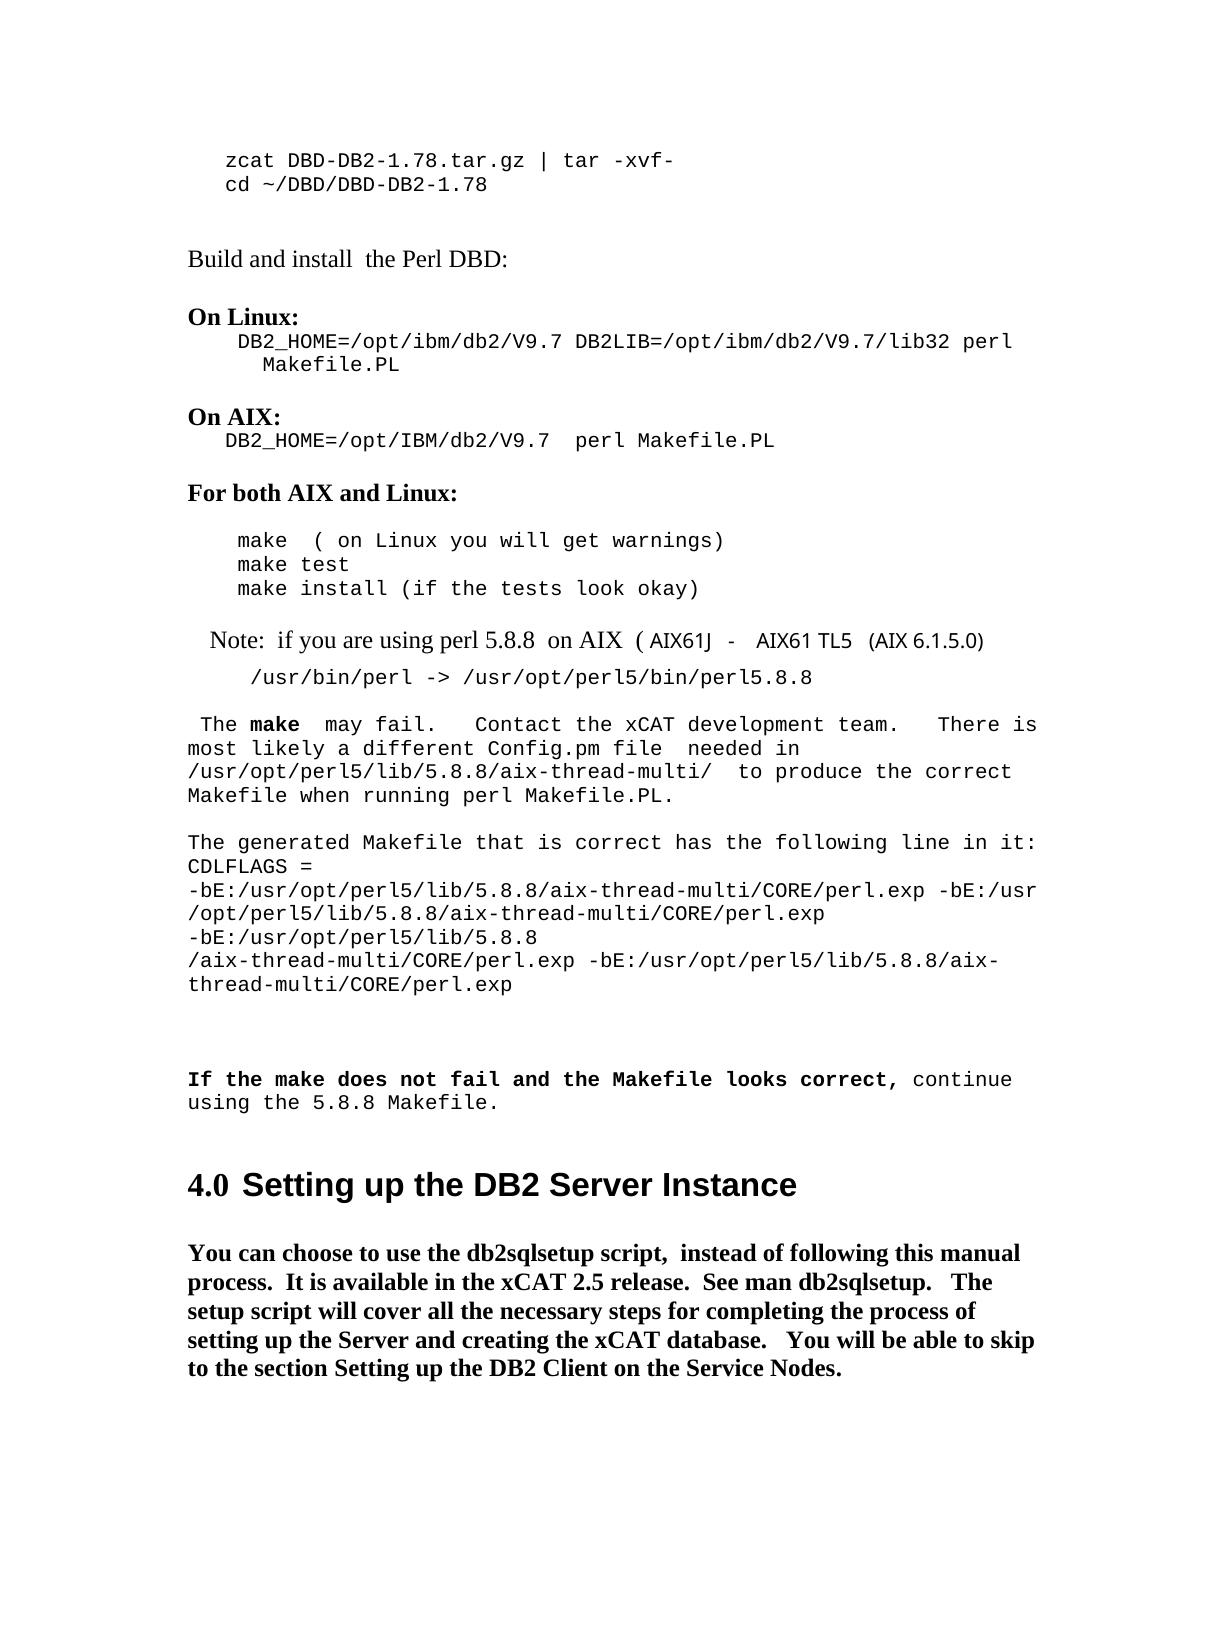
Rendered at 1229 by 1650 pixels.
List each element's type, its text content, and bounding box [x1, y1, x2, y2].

text For both AIX and Linux: [187, 478, 1041, 507]
text /aix-thread-multi/CORE/perl.exp -bE:/usr/opt/perl5/lib/5.8.8/aix-thread-multi/CORE/perl.exp [187, 951, 1041, 998]
text You can choose to use the db2sqlsetup script, instead of following this manual process. It is available in the xCAT 2.5 release. See man db2sqlsetup. The setup script will cover all the necessary steps for completing the process of setting up the Server and creating the xCAT database. You will be able to skip to the section Setting up the DB2 Client on the Service Nodes. [187, 1238, 1041, 1382]
text CDLFLAGS = -bE:/usr/opt/perl5/lib/5.8.8/aix-thread-multi/CORE/perl.exp -bE:/usr [187, 856, 1041, 903]
text On AIX: [187, 402, 1041, 431]
text If the make does not fail and the Makefile looks correct, continue using the 5.8.8 Makefile. [187, 1069, 1041, 1116]
text make ( on Linux you will get warnings) [187, 530, 1041, 554]
text On Linux: [187, 302, 1041, 331]
text The generated Makefile that is correct has the following line in it: [187, 832, 1041, 856]
text DB2_HOME=/opt/IBM/db2/V9.7 perl Makefile.PL [225, 431, 1041, 454]
text cd ~/DBD/DBD-DB2-1.78 [225, 174, 1041, 197]
text /usr/bin/perl -> /usr/opt/perl5/bin/perl5.8.8 [187, 667, 1041, 690]
text make test [187, 554, 1041, 577]
text Note: if you are using perl 5.8.8 on AIX ( AIX61J - AIX61 TL5 (AIX 6.1.5.0) [187, 625, 1041, 654]
text DB2_HOME=/opt/ibm/db2/V9.7 DB2LIB=/opt/ibm/db2/V9.7/lib32 perl Makefile.PL [225, 331, 1041, 378]
text The make may fail. Contact the xCAT development team. There is most likely a different Config.pm file needed in /usr/opt/perl5/lib/5.8.8/aix-thread-multi/ to produce the correct Makefile when running perl Makefile.PL. [187, 714, 1041, 809]
subtitle Setting up the DB2 Server Instance [187, 1165, 1041, 1203]
text zcat DBD-DB2-1.78.tar.gz | tar -xvf- [225, 150, 1041, 174]
text Build and install the Perl DBD: [187, 244, 1041, 273]
text make install (if the tests look okay) [187, 577, 1041, 601]
text /opt/perl5/lib/5.8.8/aix-thread-multi/CORE/perl.exp -bE:/usr/opt/perl5/lib/5.8.8 [187, 903, 1041, 951]
